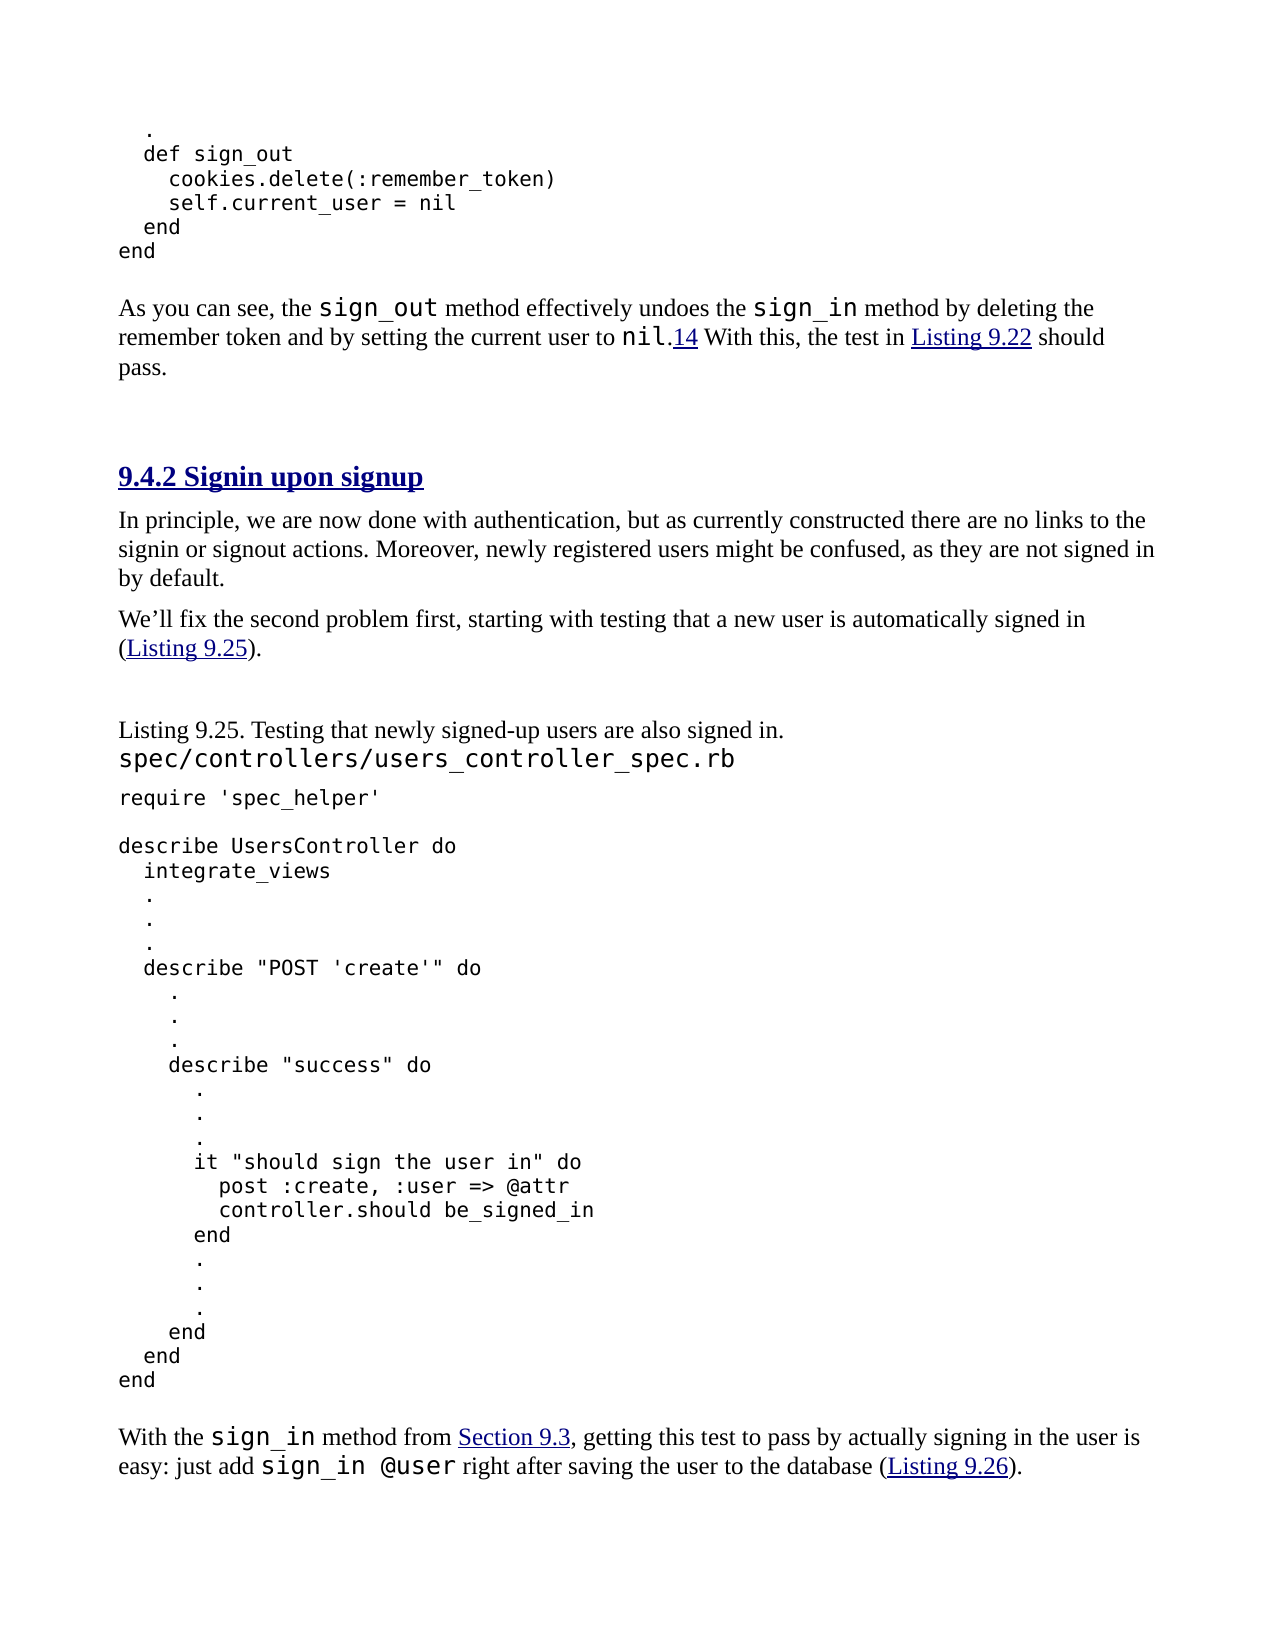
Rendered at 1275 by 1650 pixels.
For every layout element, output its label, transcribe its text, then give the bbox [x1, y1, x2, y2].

text end [118, 215, 1157, 239]
text In principle, we are now done with authentication, but as currently constructed there are no links to the signin or signout actions. Moreover, newly registered users might be confused, as they are not signed in by default. [118, 505, 1157, 592]
text . [118, 1247, 1157, 1271]
text def sign_out [118, 142, 1157, 167]
text . [118, 1271, 1157, 1296]
text . [118, 118, 1157, 142]
text . [118, 980, 1157, 1004]
text end [118, 1320, 1157, 1344]
text . [118, 931, 1157, 956]
text integrate_views [118, 859, 1157, 883]
subtitle 9.4.2 Signin upon signup [118, 459, 1157, 493]
text . [118, 1296, 1157, 1320]
text . [118, 1126, 1157, 1150]
text . [118, 907, 1157, 931]
text describe "success" do [118, 1053, 1157, 1077]
text self.current_user = nil [118, 191, 1157, 215]
text describe "POST 'create'" do [118, 956, 1157, 980]
text require 'spec_helper' [118, 786, 1157, 810]
text We’ll fix the second problem first, starting with testing that a new user is automatically signed in (Listing 9.25). [118, 604, 1157, 662]
text . [118, 1077, 1157, 1101]
text As you can see, the sign_out method effectively undoes the sign_in method by deleting the remember token and by setting the current user to nil.14 With this, the test in Listing 9.22 should pass. [118, 293, 1157, 381]
text With the sign_in method from Section 9.3, getting this test to pass by actually signing in the user is easy: just add sign_in @user right after saving the user to the database (Listing 9.26). [118, 1422, 1157, 1481]
text controller.should be_signed_in [118, 1198, 1157, 1223]
text . [118, 1004, 1157, 1028]
text . [118, 1028, 1157, 1053]
text end [118, 239, 1157, 264]
text describe UsersController do [118, 834, 1157, 859]
text end [118, 1368, 1157, 1393]
text it "should sign the user in" do [118, 1150, 1157, 1174]
text end [118, 1223, 1157, 1247]
text . [118, 1101, 1157, 1126]
text Listing 9.25. Testing that newly signed-up users are also signed in. spec/controllers/users_controller_spec.rb [118, 715, 1157, 773]
text post :create, :user => @attr [118, 1174, 1157, 1198]
text end [118, 1344, 1157, 1368]
text cookies.delete(:remember_token) [118, 167, 1157, 191]
text . [118, 883, 1157, 907]
